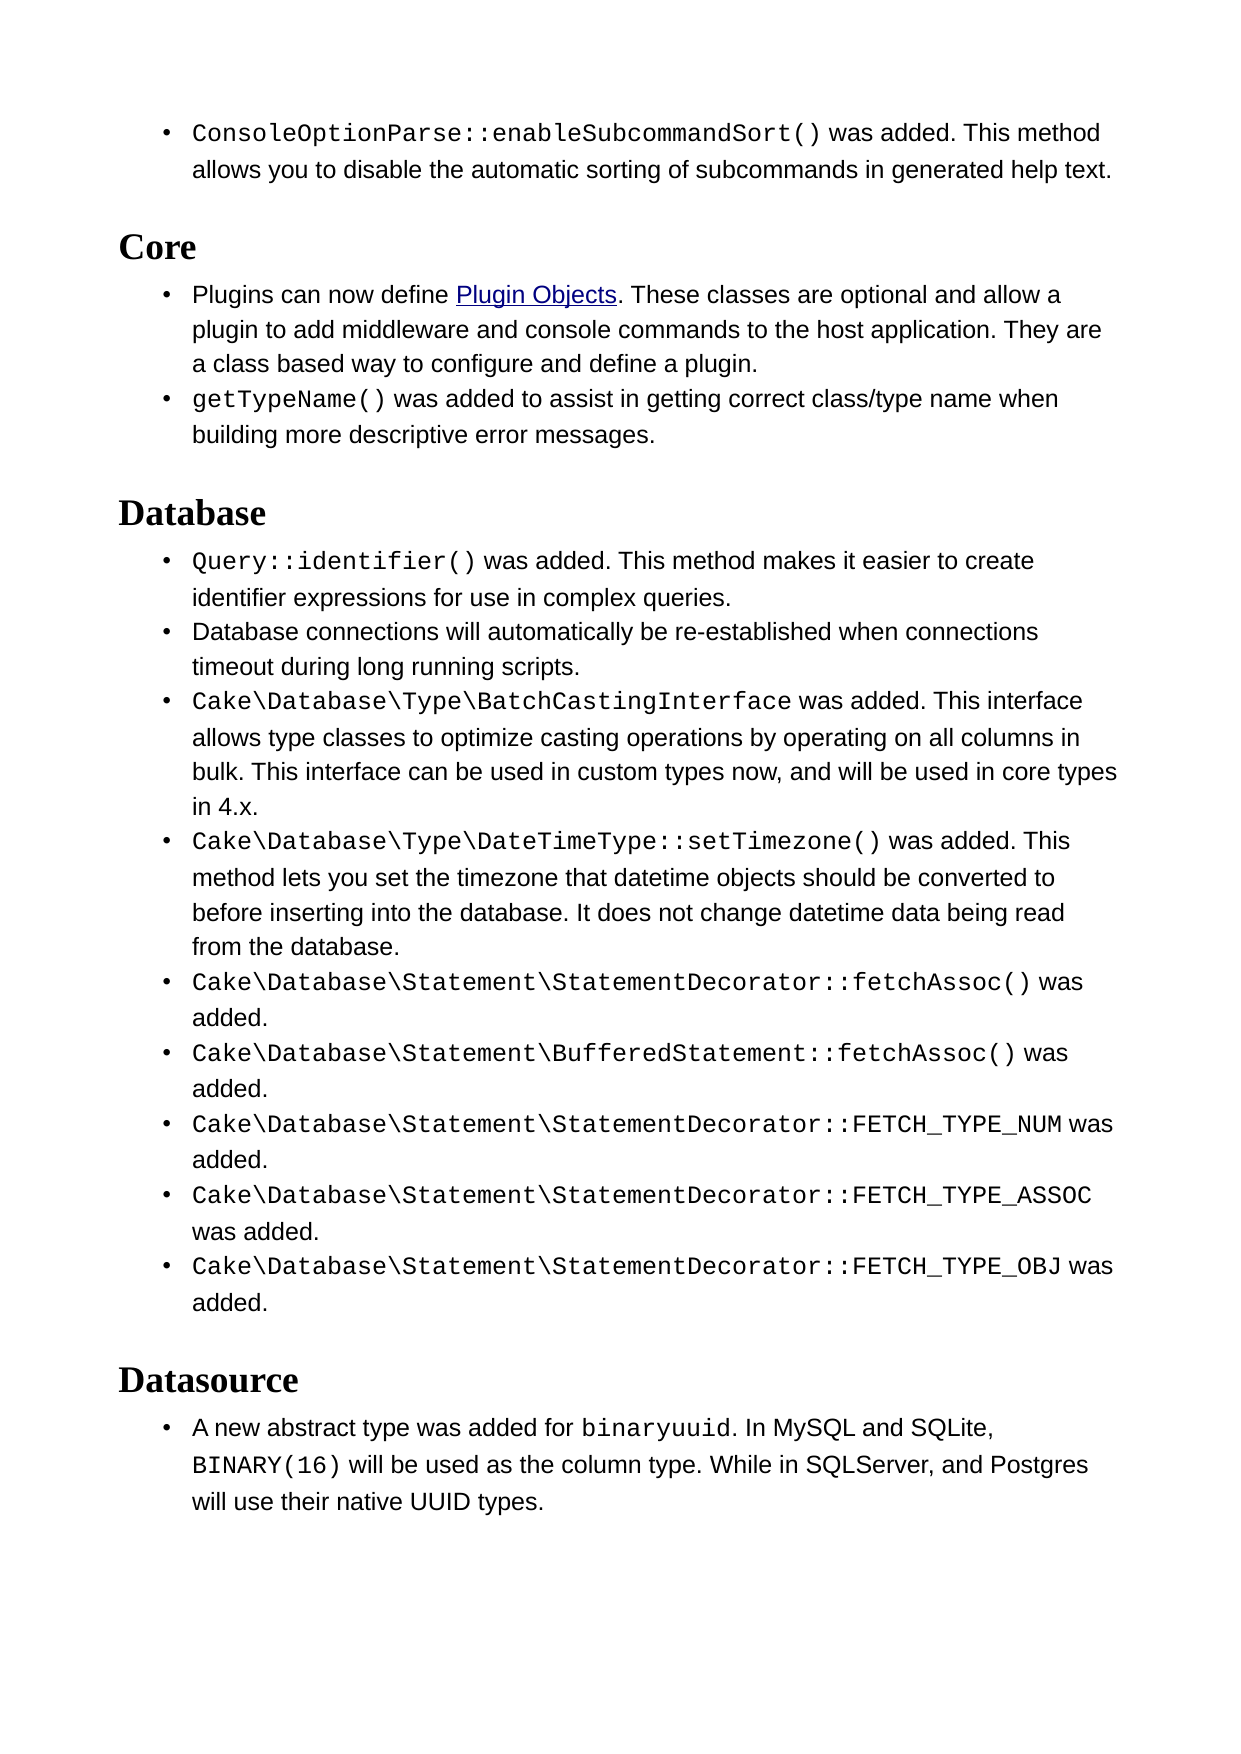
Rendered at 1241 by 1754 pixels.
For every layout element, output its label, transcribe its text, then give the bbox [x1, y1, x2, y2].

list ConsoleOptionParse::enableSubcommandSort() was added. This method allows you to disable the automatic sorting of subcommands in generated help text. [162, 118, 1122, 183]
list Cake\Database\Statement\StatementDecorator::FETCH_TYPE_ASSOC was added. [162, 1180, 1122, 1245]
list Cake\Database\Statement\BufferedStatement::fetchAssoc() was added. [162, 1038, 1122, 1103]
list Cake\Database\Statement\StatementDecorator::FETCH_TYPE_NUM was added. [162, 1109, 1122, 1174]
list Query::identifier() was added. This method makes it easier to create identifier expressions for use in complex queries. [162, 546, 1122, 611]
list Cake\Database\Type\BatchCastingInterface was added. This interface allows type classes to optimize casting operations by operating on all columns in bulk. This interface can be used in custom types now, and will be used in core types in 4.x. [162, 686, 1122, 821]
list Database connections will automatically be re-established when connections timeout during long running scripts. [162, 617, 1122, 681]
subtitle Database [118, 490, 1122, 533]
subtitle Core [118, 225, 1122, 268]
list A new abstract type was added for binaryuuid. In MySQL and SQLite, BINARY(16) will be used as the column type. While in SQLServer, and Postgres will use their native UUID types. [162, 1413, 1122, 1515]
list Cake\Database\Type\DateTimeType::setTimezone() was added. This method lets you set the timezone that datetime objects should be converted to before inserting into the database. It does not change datetime data being read from the database. [162, 826, 1122, 961]
list getTypeName() was added to assist in getting correct class/type name when building more descriptive error messages. [162, 384, 1122, 449]
list Cake\Database\Statement\StatementDecorator::FETCH_TYPE_OBJ was added. [162, 1251, 1122, 1316]
subtitle Datasource [118, 1358, 1122, 1401]
list Plugins can now define Plugin Objects. These classes are optional and allow a plugin to add middleware and console commands to the host application. They are a class based way to configure and define a plugin. [162, 280, 1122, 378]
list Cake\Database\Statement\StatementDecorator::fetchAssoc() was added. [162, 966, 1122, 1032]
